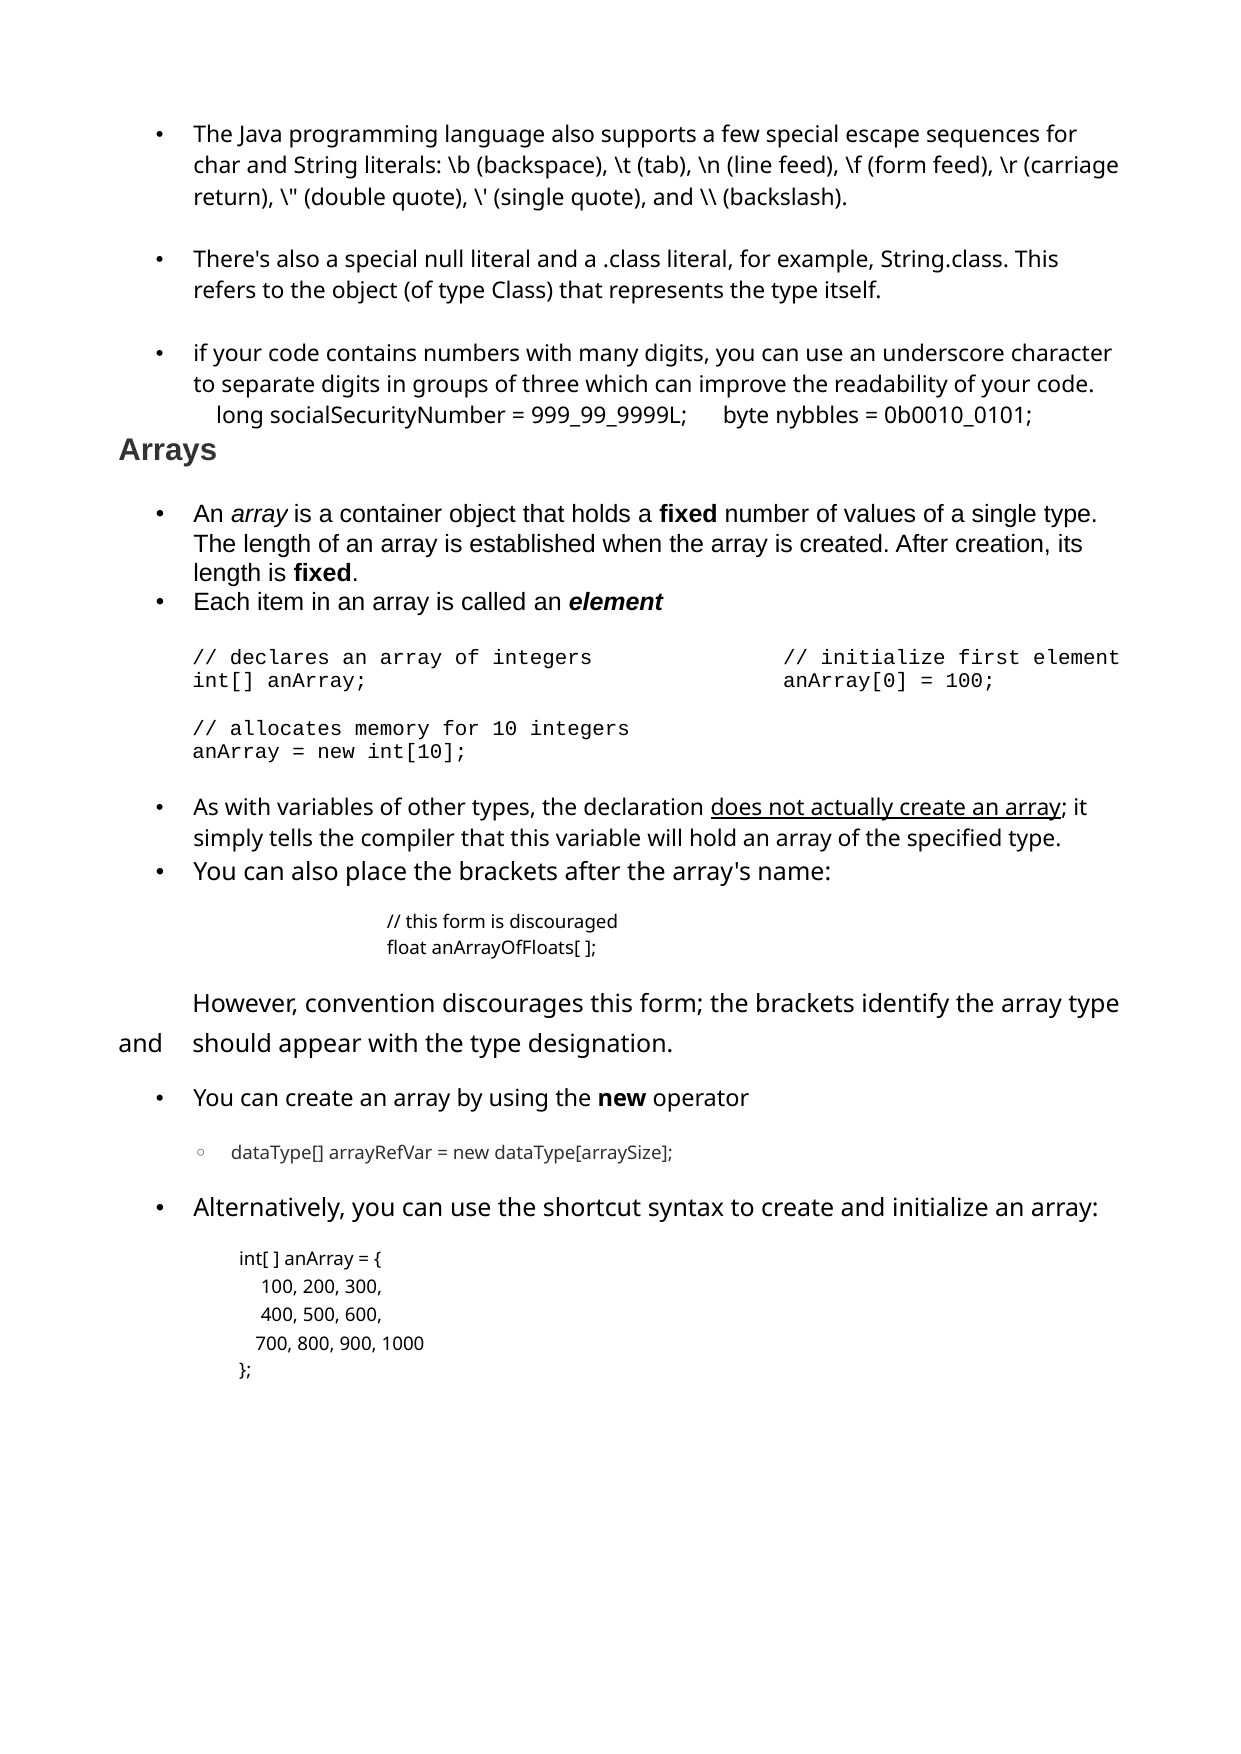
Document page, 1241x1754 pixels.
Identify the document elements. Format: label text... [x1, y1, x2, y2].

list dataType[] arrayRefVar = new dataType[arraySize]; [193, 1139, 1122, 1164]
list As with variables of other types, the declaration does not actually create an array; it simply tells the compiler that this variable will hold an array of the specified type. [156, 791, 1122, 853]
text // allocates memory for 10 integers [118, 718, 1122, 741]
text 700, 800, 900, 1000 [165, 1328, 1075, 1356]
list if your code contains numbers with many digits, you can use an underscore character to separate digits in groups of three which can improve the readability of your code. [156, 337, 1122, 399]
text }; [165, 1356, 1075, 1382]
text // declares an array of integers // initialize first element [118, 647, 1122, 670]
text int[] anArray; anArray[0] = 100; [118, 670, 1122, 694]
text 400, 500, 600, [165, 1299, 1075, 1328]
text float anArrayOfFloats[ ]; [165, 934, 1075, 960]
list Each item in an array is called an element [156, 587, 1122, 615]
list An array is a container object that holds a fixed number of values of a single type. The length of an array is established when the array is created. After creation, its length is fixed. [156, 498, 1122, 587]
list There's also a special null literal and a .class literal, for example, String.class. This refers to the object (of type Class) that represents the type itself. [156, 243, 1122, 306]
text However, convention discourages this form; the brackets identify the array type and should appear with the type designation. [118, 985, 1122, 1060]
text 100, 200, 300, [165, 1271, 1075, 1299]
text anArray = new int[10]; [118, 741, 1122, 765]
text long socialSecurityNumber = 999_99_9999L; byte nybbles = 0b0010_0101; [118, 399, 1122, 431]
text Arrays [118, 431, 1122, 467]
list Alternatively, you can use the shortcut syntax to create and initialize an array: [156, 1190, 1122, 1224]
list You can also place the brackets after the array's name: [156, 853, 1122, 887]
list You can create an array by using the new operator [156, 1082, 1122, 1113]
text // this form is discouraged [165, 909, 1075, 934]
text int[ ] anArray = { [165, 1246, 1075, 1271]
list The Java programming language also supports a few special escape sequences for char and String literals: \b (backspace), \t (tab), \n (line feed), \f (form feed), \r (carriage return), \" (double quote), \' (single quote), and \\ (backslash). [156, 118, 1122, 212]
